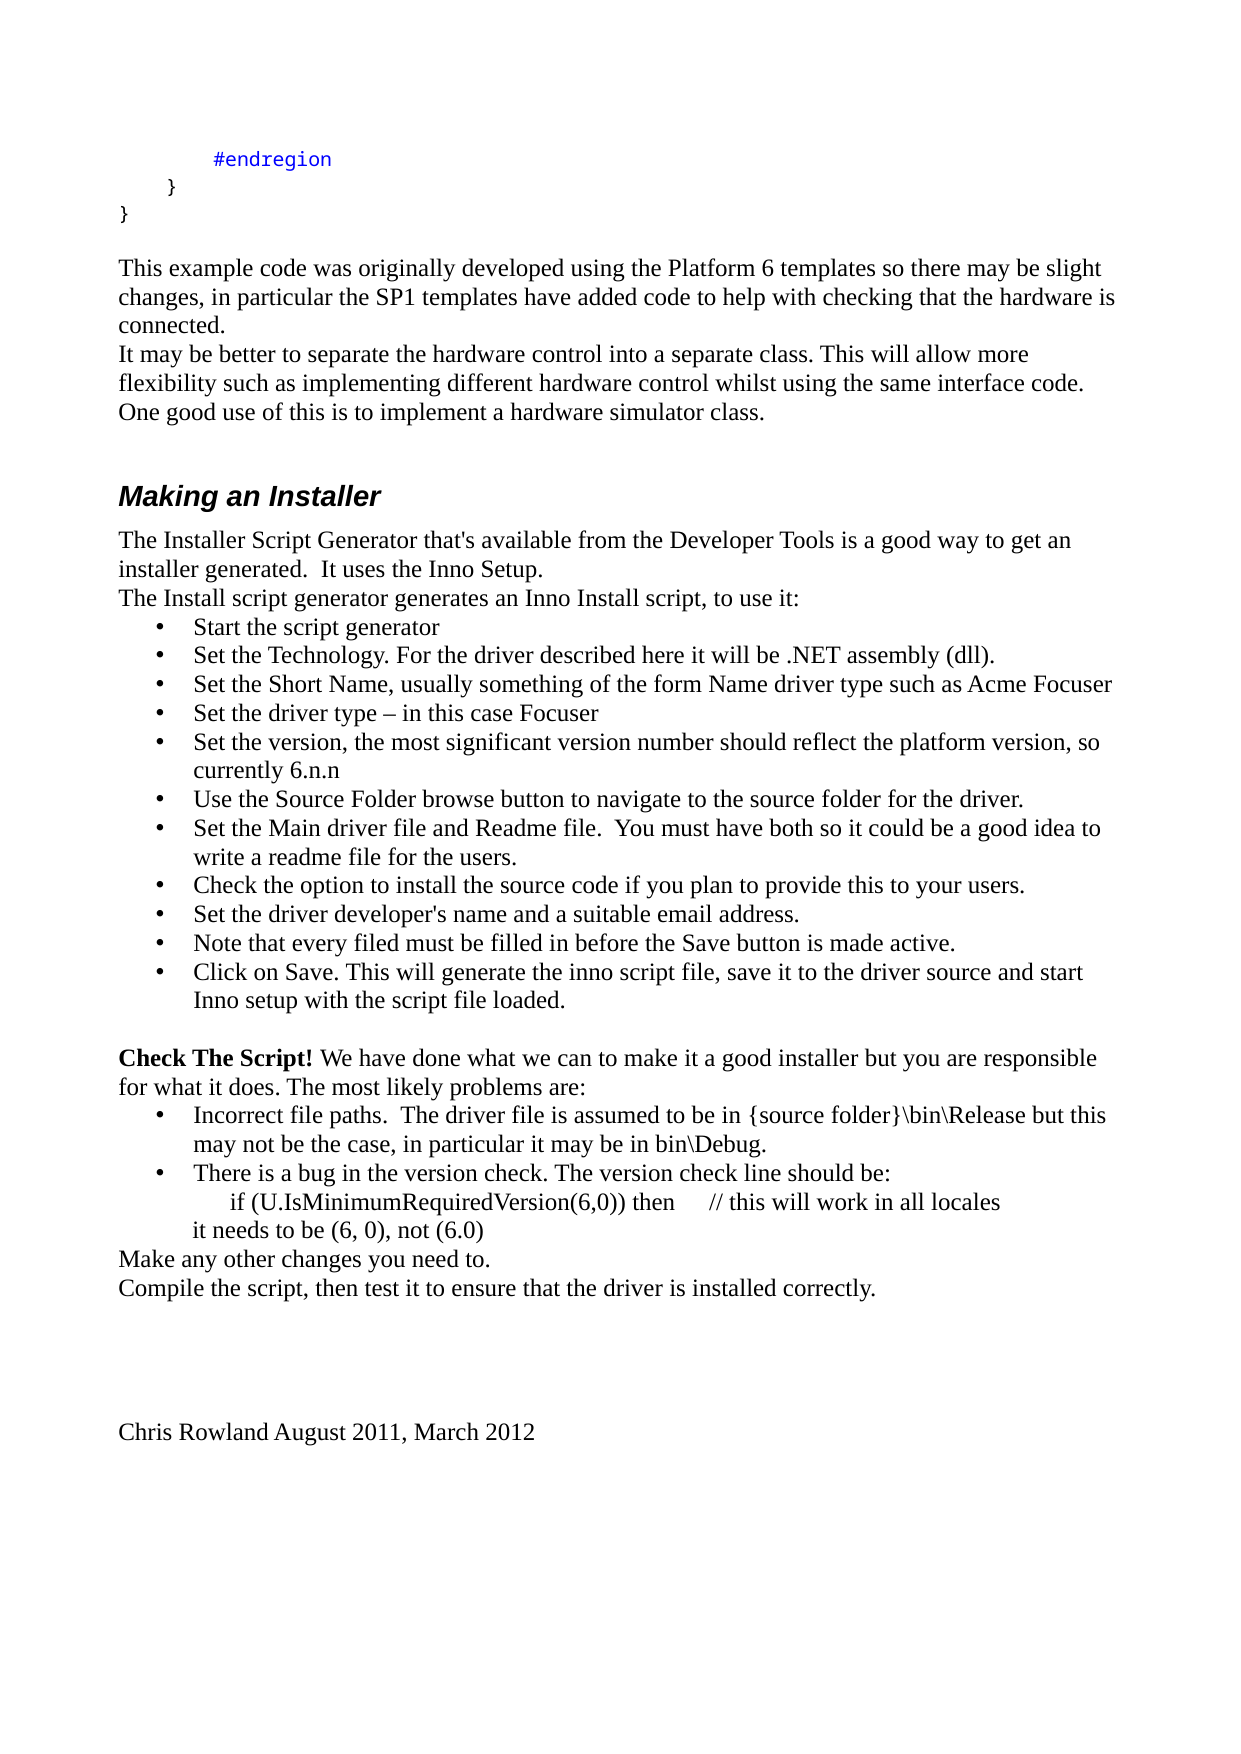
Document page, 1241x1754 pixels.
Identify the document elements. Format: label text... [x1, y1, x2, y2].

list Set the driver developer's name and a suitable email address. [156, 899, 1122, 928]
text Chris Rowland August 2011, March 2012 [118, 1417, 1122, 1445]
text } [118, 172, 1122, 199]
text Check The Script! We have done what we can to make it a good installer but you are responsible for what it does. The most likely problems are: [118, 1043, 1122, 1100]
text if (U.IsMinimumRequiredVersion(6,0)) then // this will work in all locales [192, 1187, 1122, 1215]
text Make any other changes you need to. [118, 1244, 1122, 1273]
list Click on Save. This will generate the inno script file, save it to the driver source and start Inno setup with the script file loaded. [156, 957, 1122, 1014]
list Set the version, the most significant version number should reflect the platform version, so currently 6.n.n [156, 727, 1122, 784]
text This example code was originally developed using the Platform 6 templates so there may be slight changes, in particular the SP1 templates have added code to help with checking that the hardware is connected. [118, 253, 1122, 339]
list Start the script generator [156, 612, 1122, 640]
list Check the option to install the source code if you plan to provide this to your users. [156, 870, 1122, 899]
list Set the driver type – in this case Focuser [156, 698, 1122, 727]
list Note that every filed must be filled in before the Save button is made active. [156, 928, 1122, 957]
text Compile the script, then test it to ensure that the driver is installed correctly. [118, 1273, 1122, 1302]
text } [118, 199, 1122, 226]
subtitle Making an Installer [118, 479, 1122, 513]
list Set the Main driver file and Readme file. You must have both so it could be a good idea to write a readme file for the users. [156, 813, 1122, 870]
text #endregion [118, 145, 1122, 172]
list There is a bug in the version check. The version check line should be: [156, 1158, 1122, 1187]
list Incorrect file paths. The driver file is assumed to be in {source folder}\bin\Release but this may not be the case, in particular it may be in bin\Debug. [156, 1100, 1122, 1158]
text The Install script generator generates an Inno Install script, to use it: [118, 583, 1122, 612]
text The Installer Script Generator that's available from the Developer Tools is a good way to get an installer generated. It uses the Inno Setup. [118, 525, 1122, 583]
list Use the Source Folder browse button to navigate to the source folder for the driver. [156, 784, 1122, 813]
text It may be better to separate the hardware control into a separate class. This will allow more flexibility such as implementing different hardware control whilst using the same interface code. One good use of this is to implement a hardware simulator class. [118, 339, 1122, 426]
text it needs to be (6, 0), not (6.0) [192, 1215, 1122, 1244]
list Set the Short Name, usually something of the form Name driver type such as Acme Focuser [156, 669, 1122, 698]
list Set the Technology. For the driver described here it will be .NET assembly (dll). [156, 640, 1122, 669]
